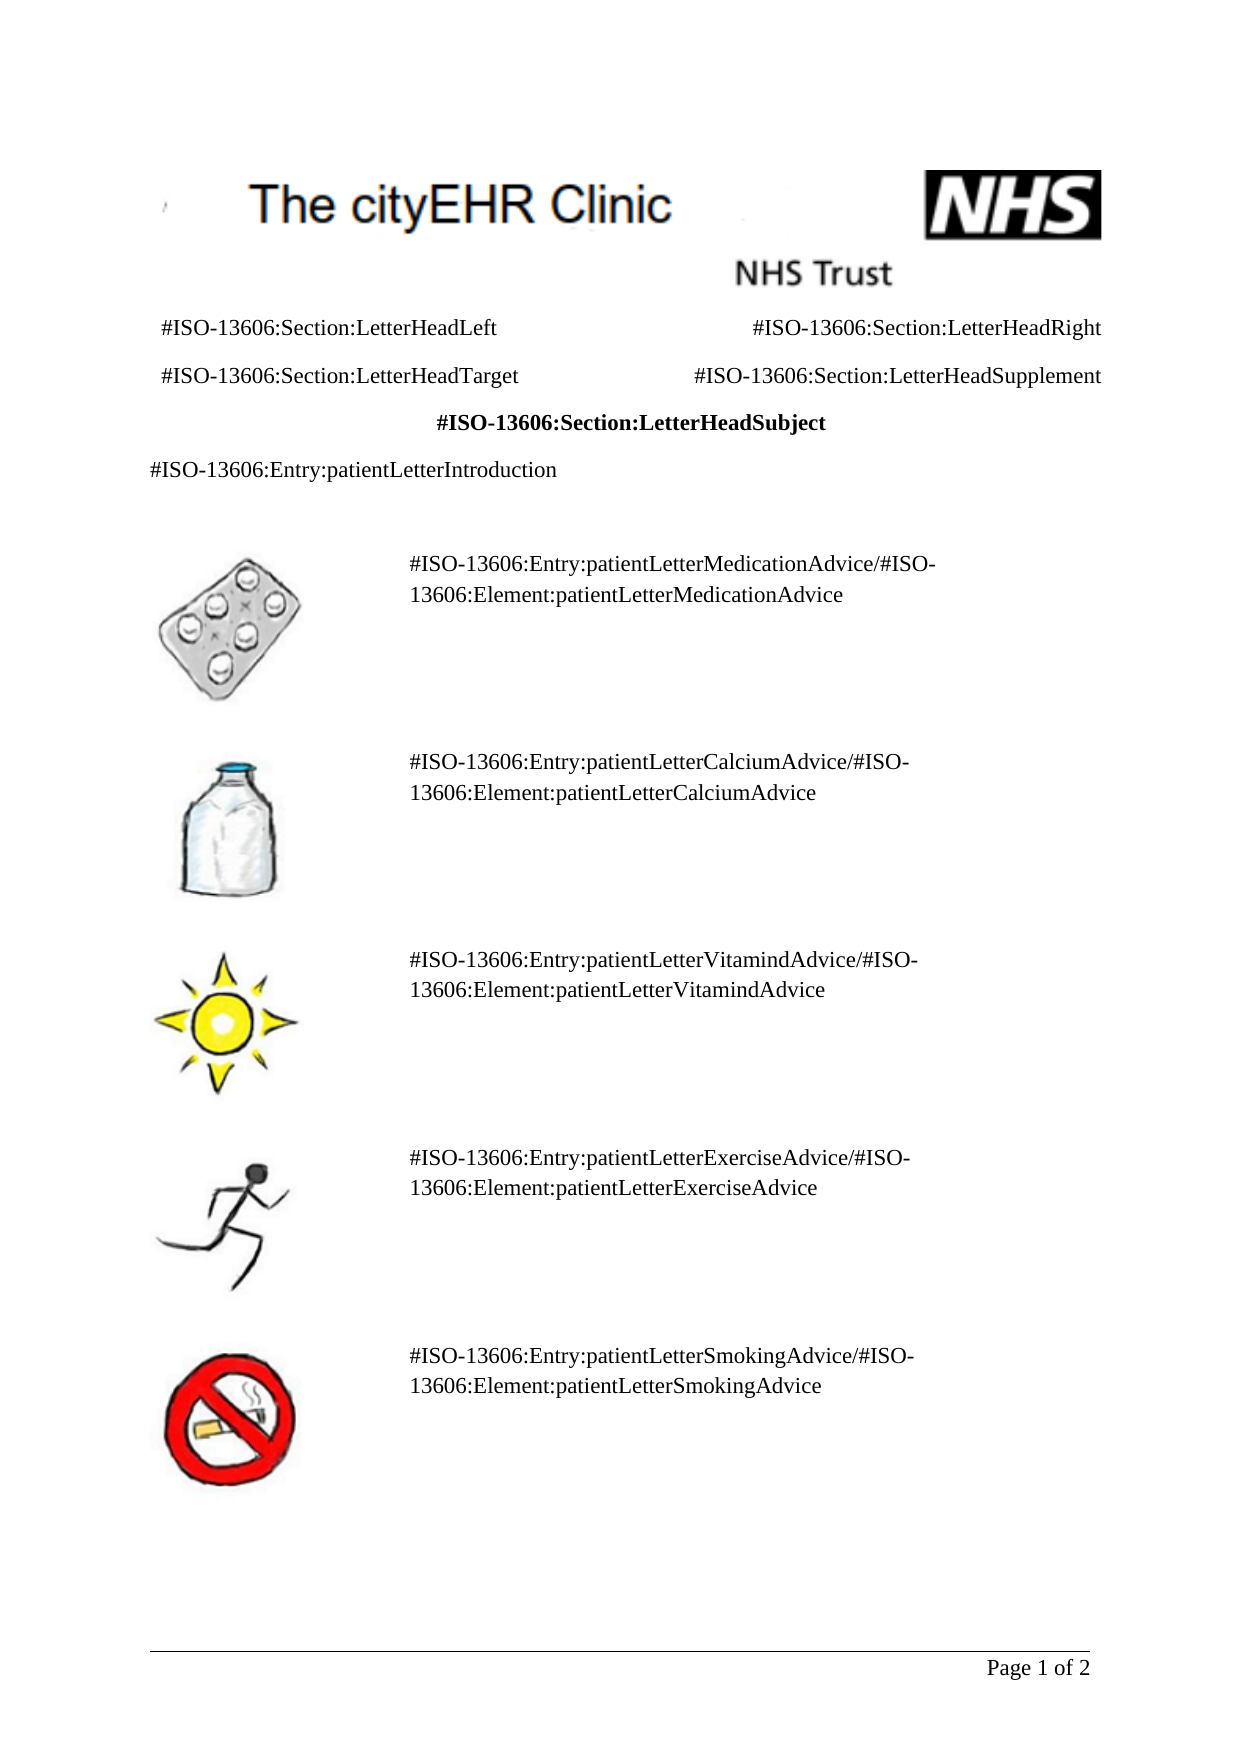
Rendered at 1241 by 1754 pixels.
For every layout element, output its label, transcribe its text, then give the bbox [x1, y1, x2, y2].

table_cell #ISO-13606:Entry:patientLetterCalciumAdvice/#ISO-13606:Element:patientLetterCalciumAdvice [409, 728, 1090, 925]
table_cell #ISO-13606:Section:LetterHeadSupplement [631, 341, 1113, 388]
table_cell #ISO-13606:Section:LetterHeadTarget [150, 341, 631, 388]
table_cell #ISO-13606:Entry:patientLetterSmokingAdvice/#ISO-13606:Element:patientLetterSmokingAdvice [409, 1321, 1090, 1519]
table_cell #ISO-13606:Section:LetterHeadLeft [150, 294, 631, 341]
picture [150, 748, 307, 905]
table_cell [150, 925, 409, 1123]
table_cell #ISO-13606:Section:LetterHeadRight [631, 294, 1113, 341]
picture [150, 1144, 307, 1301]
picture [161, 170, 1102, 294]
picture [150, 946, 307, 1103]
picture [150, 550, 307, 707]
table_cell #ISO-13606:Entry:patientLetterExerciseAdvice/#ISO-13606:Element:patientLetterExerciseAdvice [409, 1123, 1090, 1321]
table_header #ISO-13606:Entry:patientLetterMedicationAdvice/#ISO-13606:Element:patientLetterMedicationAdvice [409, 530, 1090, 727]
table_cell [150, 728, 409, 925]
table_cell [150, 1123, 409, 1321]
picture [150, 1342, 307, 1499]
table_cell #ISO-13606:Entry:patientLetterVitamindAdvice/#ISO-13606:Element:patientLetterVitamindAdvice [409, 925, 1090, 1123]
table_header [150, 150, 1113, 294]
table_header [150, 530, 409, 727]
table_cell #ISO-13606:Section:LetterHeadSubject [150, 388, 1113, 435]
text #ISO-13606:Entry:patientLetterIntroduction [150, 456, 1090, 482]
table_cell [150, 1321, 409, 1519]
